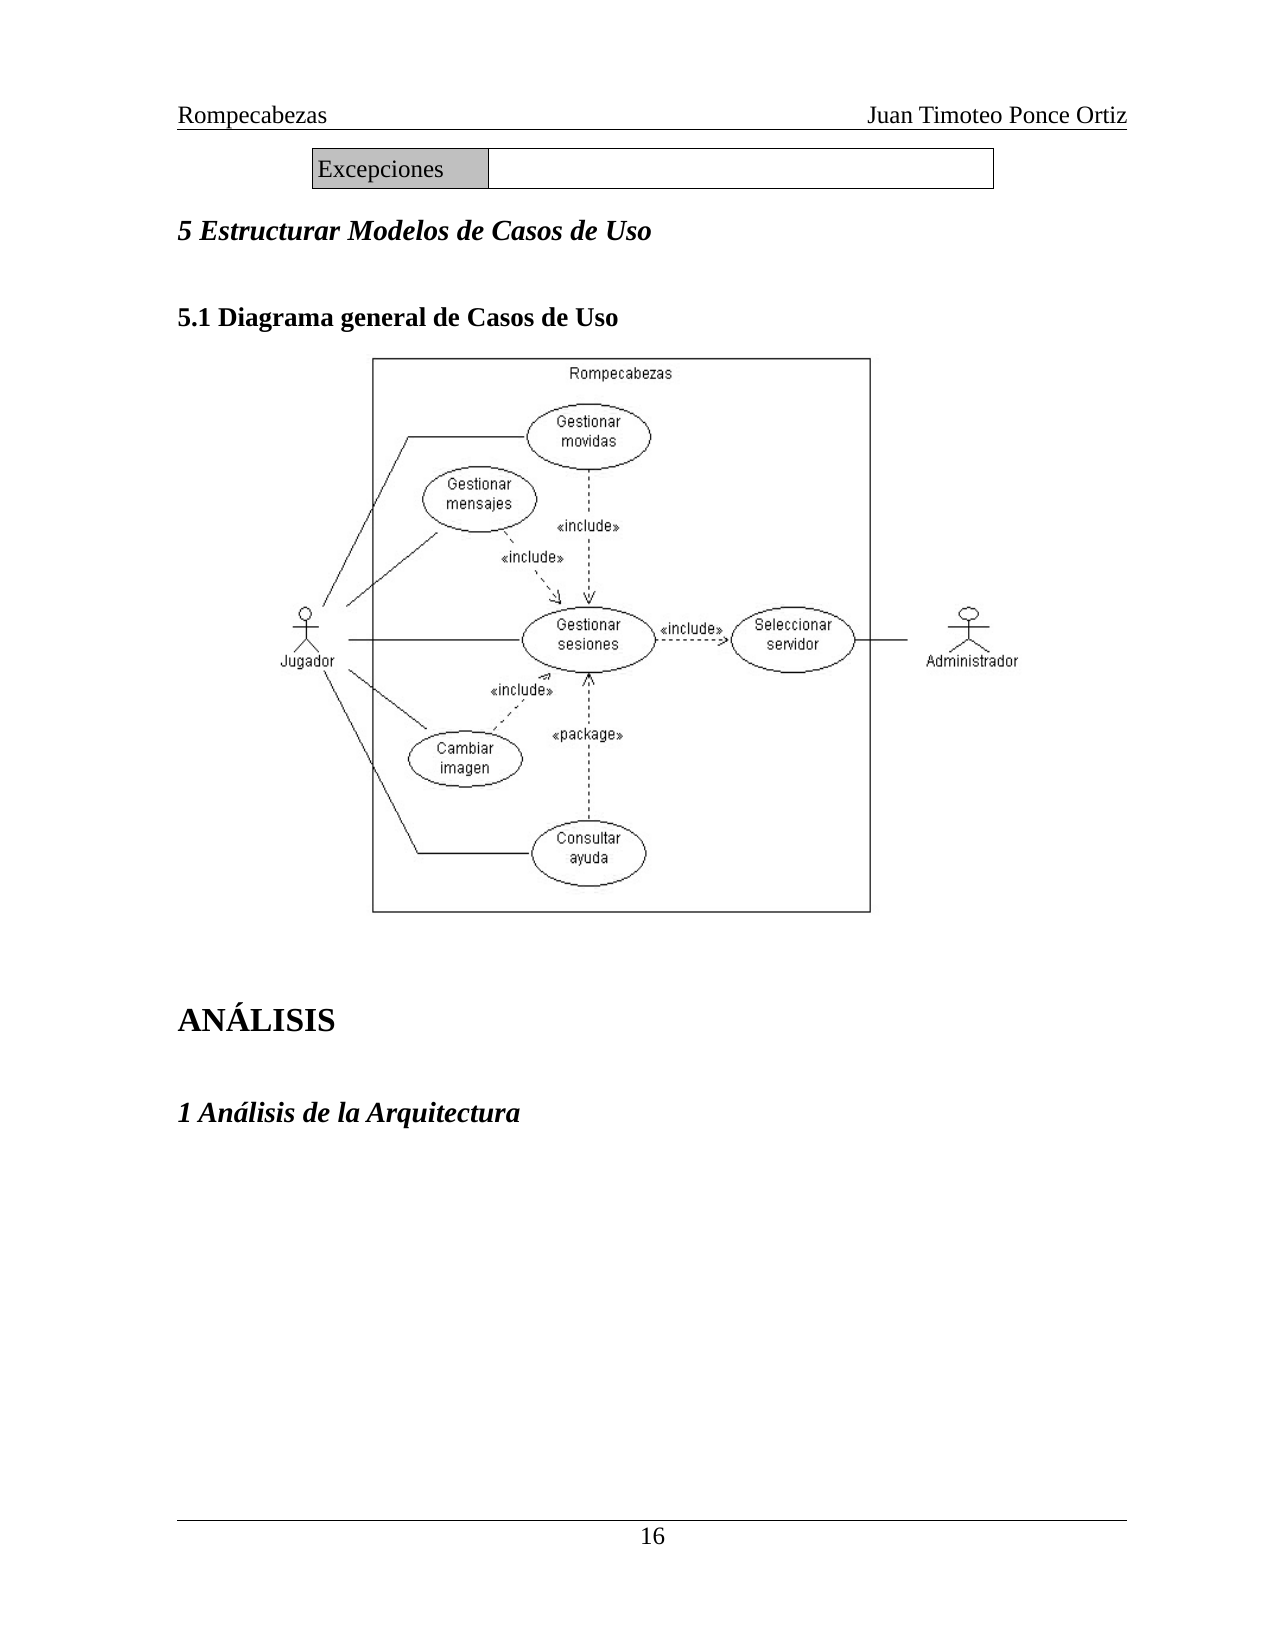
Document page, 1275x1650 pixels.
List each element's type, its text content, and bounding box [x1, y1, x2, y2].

subtitle 5.1 Diagrama general de Casos de Uso [177, 301, 1127, 332]
table_cell Excepciones [313, 149, 488, 188]
subtitle 1 Análisis de la Arquitectura [177, 1096, 1127, 1129]
subtitle ANÁLISIS [177, 1000, 1127, 1039]
table_cell [489, 149, 993, 188]
subtitle 5 Estructurar Modelos de Casos de Uso [177, 213, 1127, 247]
picture [262, 354, 1043, 918]
